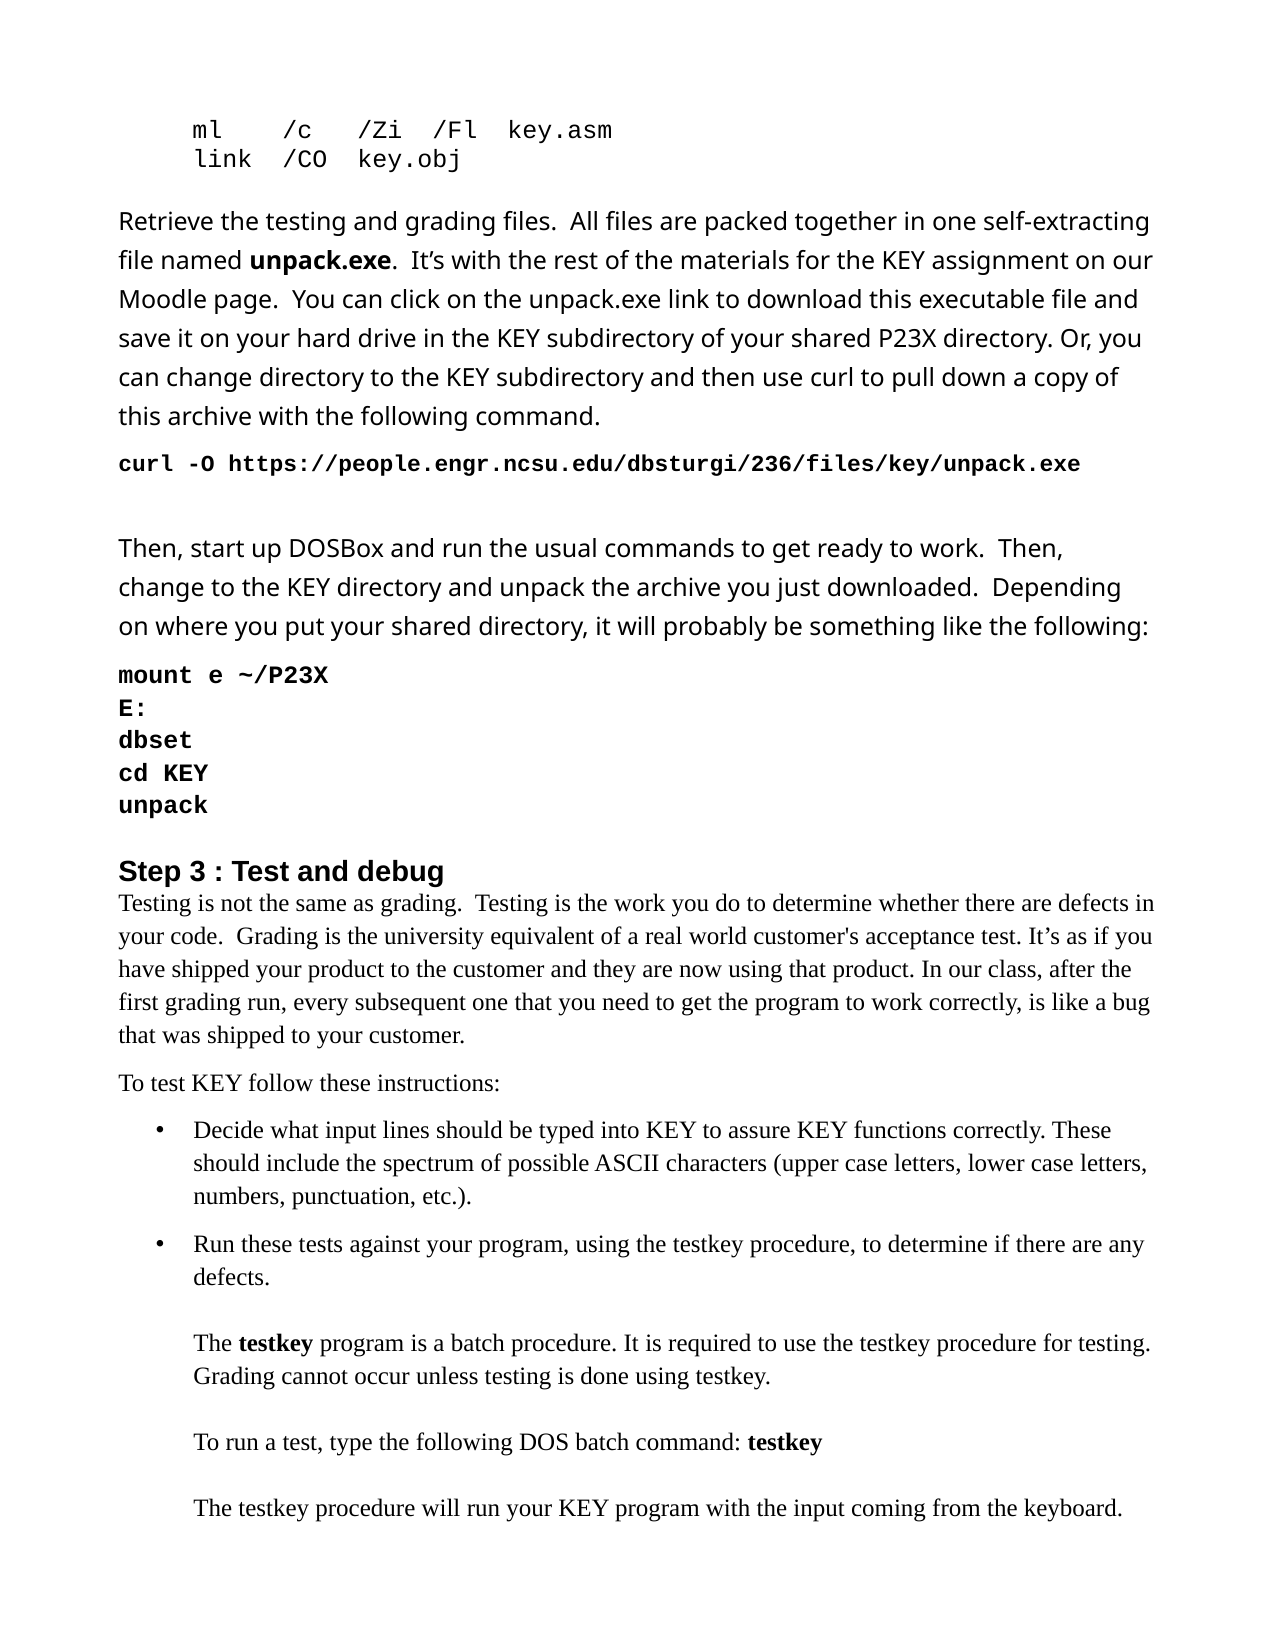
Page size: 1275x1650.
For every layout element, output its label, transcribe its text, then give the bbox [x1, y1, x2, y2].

text link /CO key.obj [118, 146, 1157, 175]
text To test KEY follow these instructions: [118, 1068, 1157, 1096]
text ml /c /Zi /Fl key.asm [118, 118, 1157, 146]
list Run these tests against your program, using the testkey procedure, to determine if there are any defects. The testkey program is a batch procedure. It is required to use the testkey procedure for testing. Grading cannot occur unless testing is done using testkey. To run a test, type the following DOS batch command: testkey The testkey procedure will run your KEY program with the input coming from the keyboard. [156, 1229, 1157, 1522]
text Then, start up DOSBox and run the usual commands to get ready to work. Then, change to the KEY directory and unpack the archive you just downloaded. Depending on where you put your shared directory, it will probably be something like the following: [118, 497, 1157, 643]
text Testing is not the same as grading. Testing is the work you do to determine whether there are defects in your code. Grading is the university equivalent of a real world customer's acceptance test. It’s as if you have shipped your product to the customer and they are now using that product. In our class, after the first grading run, every subsequent one that you need to get the program to work correctly, is like a bug that was shipped to your customer. [118, 888, 1157, 1049]
text Retrieve the testing and grading files. All files are packed together in one self-extracting file named unpack.exe. It’s with the rest of the materials for the KEY assignment on our Moodle page. You can click on the unpack.exe link to download this executable file and save it on your hard drive in the KEY subdirectory of your shared P23X directory. Or, you can change directory to the KEY subdirectory and then use curl to pull down a copy of this archive with the following command. [118, 203, 1157, 433]
list Decide what input lines should be typed into KEY to assure KEY functions correctly. These should include the spectrum of possible ASCII characters (upper case letters, lower case letters, numbers, punctuation, etc.). [156, 1115, 1157, 1210]
subtitle Step 3 : Test and debug [118, 854, 1157, 888]
text mount e ~/P23X E: dbset cd KEY unpack [118, 663, 1157, 821]
text curl -O https://people.engr.ncsu.edu/dbsturgi/236/files/key/unpack.exe [118, 453, 1157, 479]
